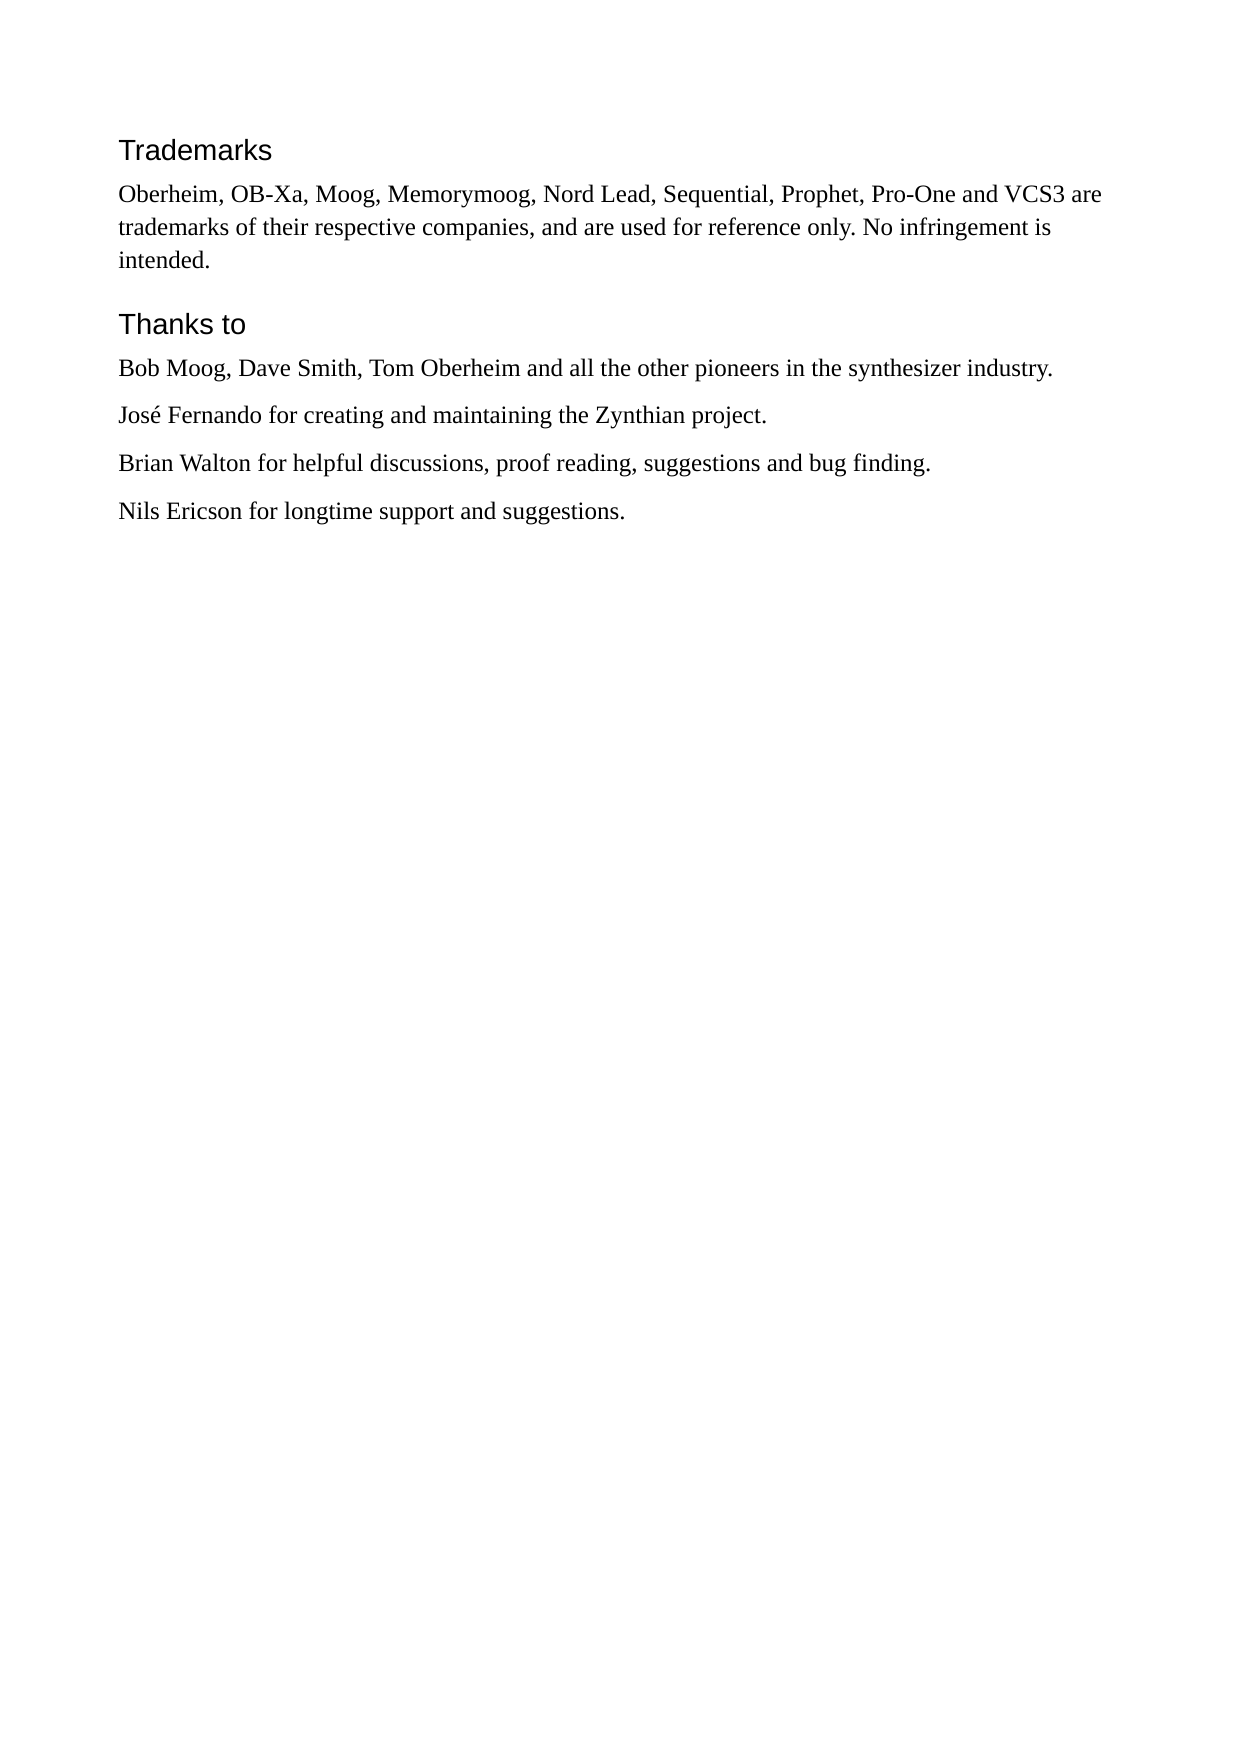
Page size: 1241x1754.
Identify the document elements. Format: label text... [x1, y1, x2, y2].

text Brian Walton for helpful discussions, proof reading, suggestions and bug finding. [118, 448, 1122, 477]
text Oberheim, OB-Xa, Moog, Memorymoog, Nord Lead, Sequential, Prophet, Pro-One and VCS3 are trademarks of their respective companies, and are used for reference only. No infringement is intended. [118, 179, 1122, 273]
text Bob Moog, Dave Smith, Tom Oberheim and all the other pioneers in the synthesizer industry. [118, 353, 1122, 382]
subtitle Thanks to [118, 307, 1122, 341]
text Nils Ericson for longtime support and suggestions. [118, 496, 1122, 524]
subtitle Trademarks [118, 133, 1122, 166]
text José Fernando for creating and maintaining the Zynthian project. [118, 401, 1122, 429]
